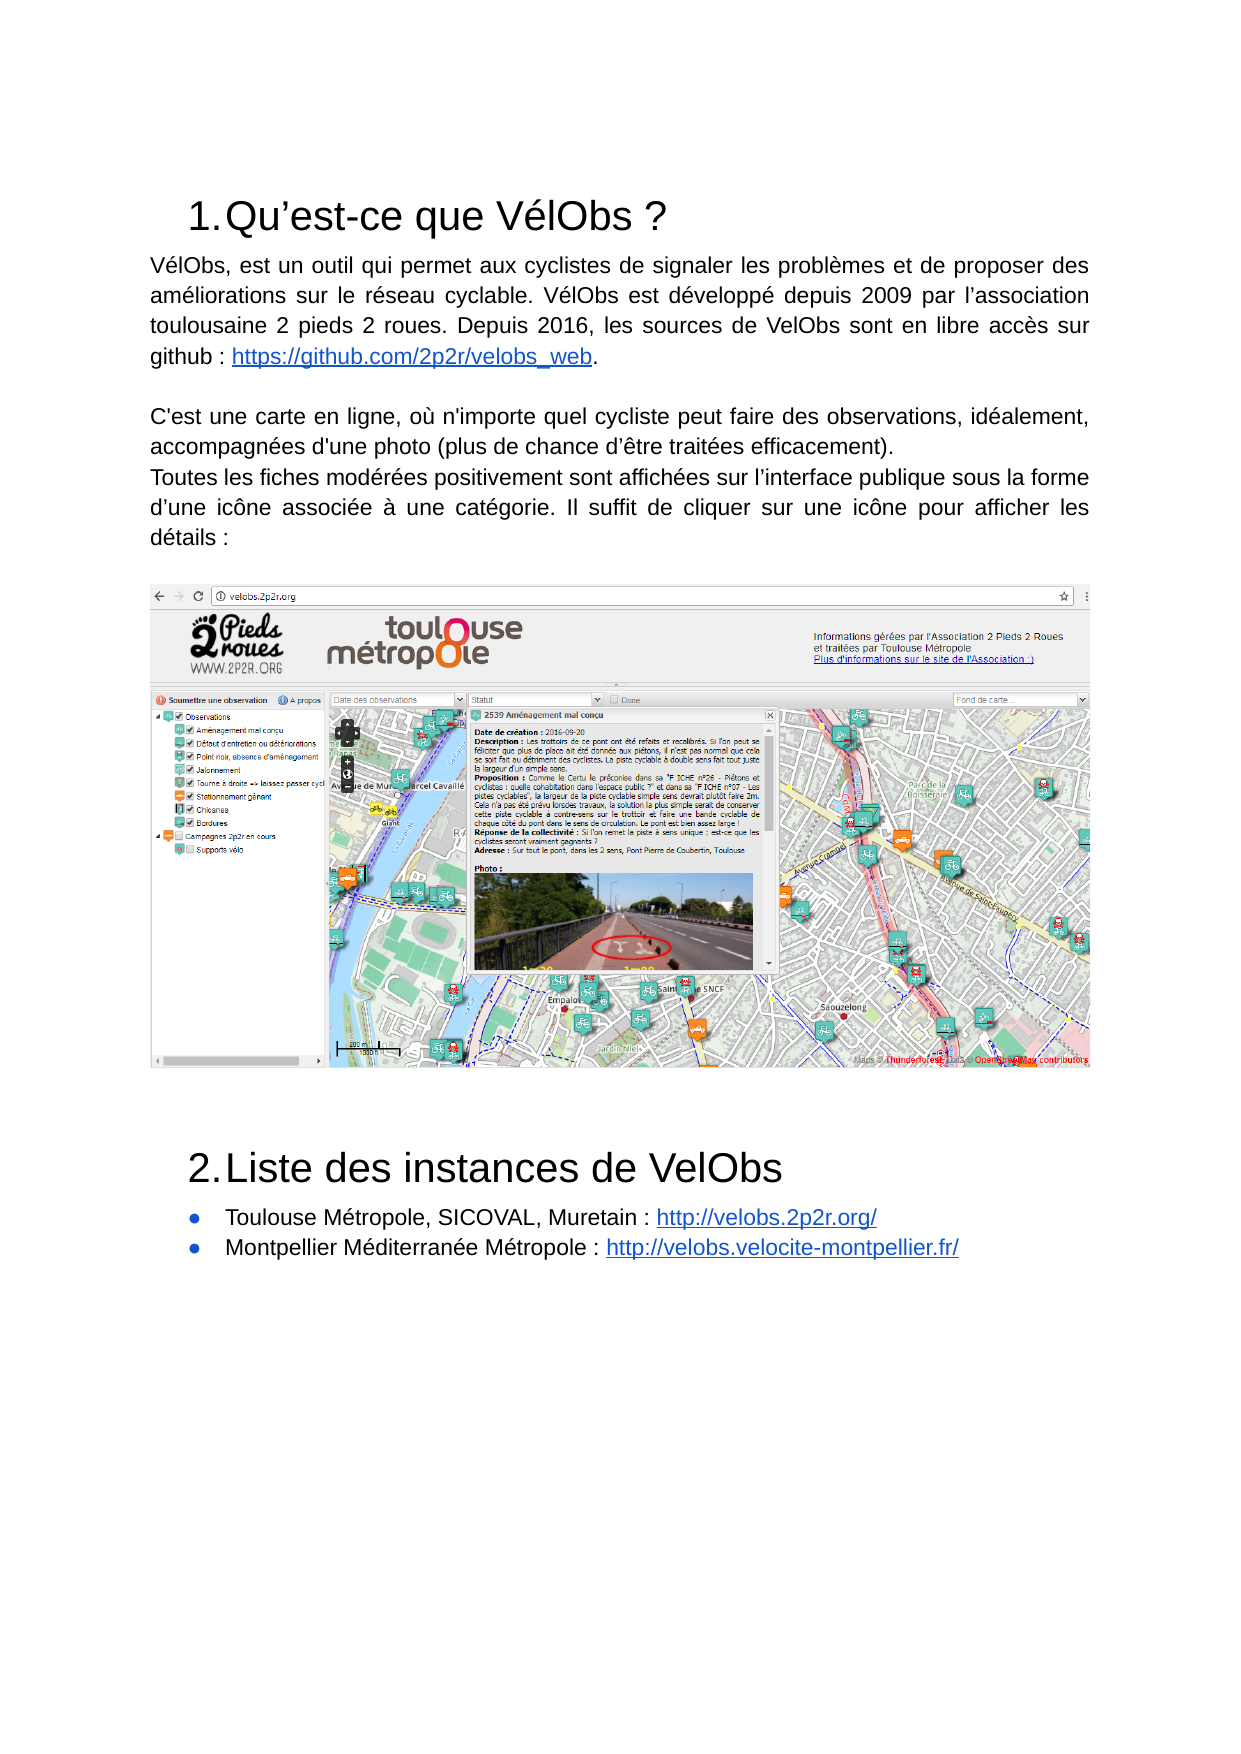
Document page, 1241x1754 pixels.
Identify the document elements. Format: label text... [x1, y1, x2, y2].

list Montpellier Méditerranée Métropole : http://velobs.velocite-montpellier.fr/ [187, 1234, 1090, 1260]
subtitle Liste des instances de VelObs [187, 1143, 1090, 1191]
picture [150, 584, 1091, 1068]
text C'est une carte en ligne, où n'importe quel cycliste peut faire des observations, idéalement, accompagnées d'une photo (plus de chance d’être traitées efficacement). [150, 403, 1090, 460]
list Toulouse Métropole, SICOVAL, Muretain : http://velobs.2p2r.org/ [187, 1204, 1090, 1230]
text Toutes les fiches modérées positivement sont affichées sur l’interface publique sous la forme d’une icône associée à une catégorie. Il suffit de cliquer sur une icône pour afficher les détails : [150, 463, 1090, 550]
subtitle Qu’est-ce que VélObs ? [187, 192, 1090, 239]
text VélObs, est un outil qui permet aux cyclistes de signaler les problèmes et de proposer des améliorations sur le réseau cyclable. VélObs est développé depuis 2009 par l’association toulousaine 2 pieds 2 roues. Depuis 2016, les sources de VelObs sont en libre accès sur github : https://github.com/2p2r/velobs_web. [150, 252, 1090, 369]
